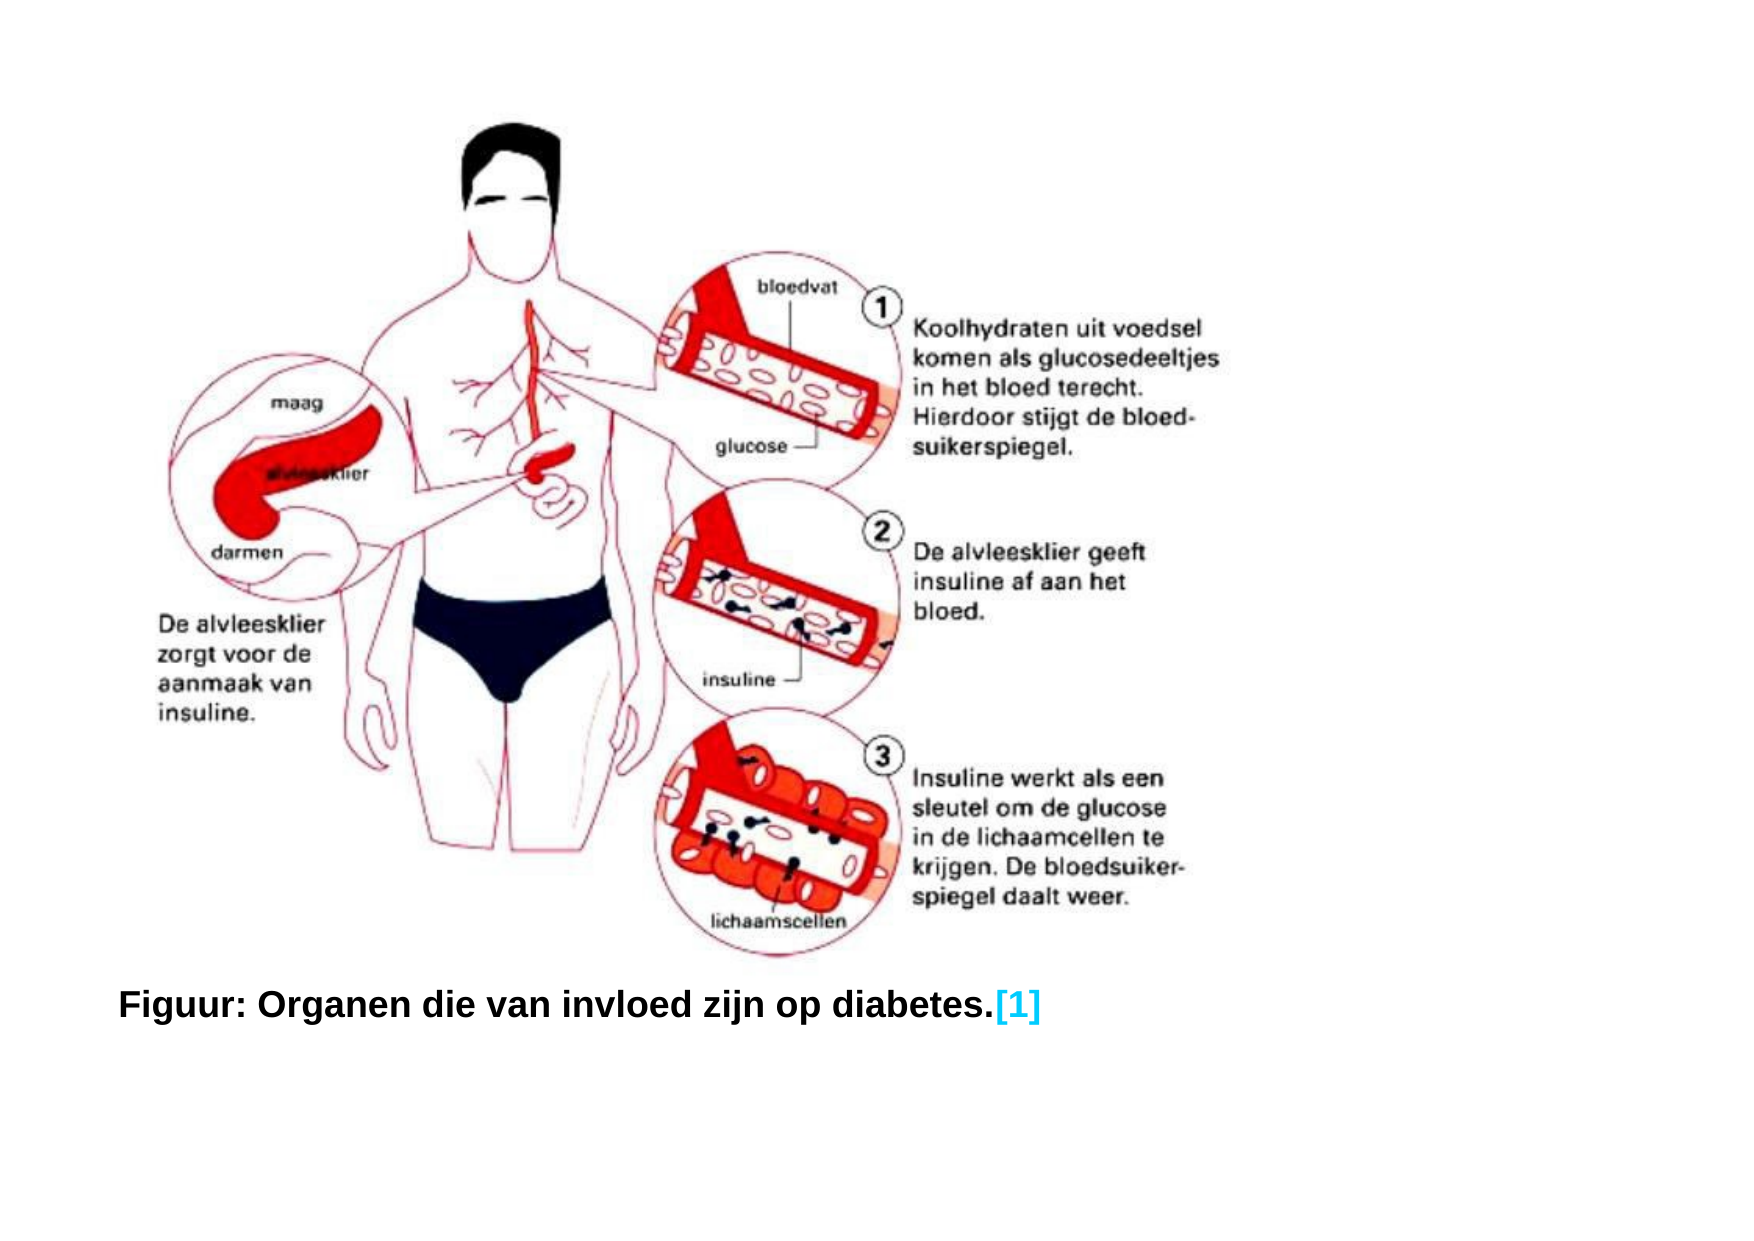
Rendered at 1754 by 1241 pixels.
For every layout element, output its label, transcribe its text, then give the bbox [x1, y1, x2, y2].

picture [118, 100, 1248, 982]
subtitle Figuur: Organen die van invloed zijn op diabetes.[1] [118, 100, 1636, 1025]
